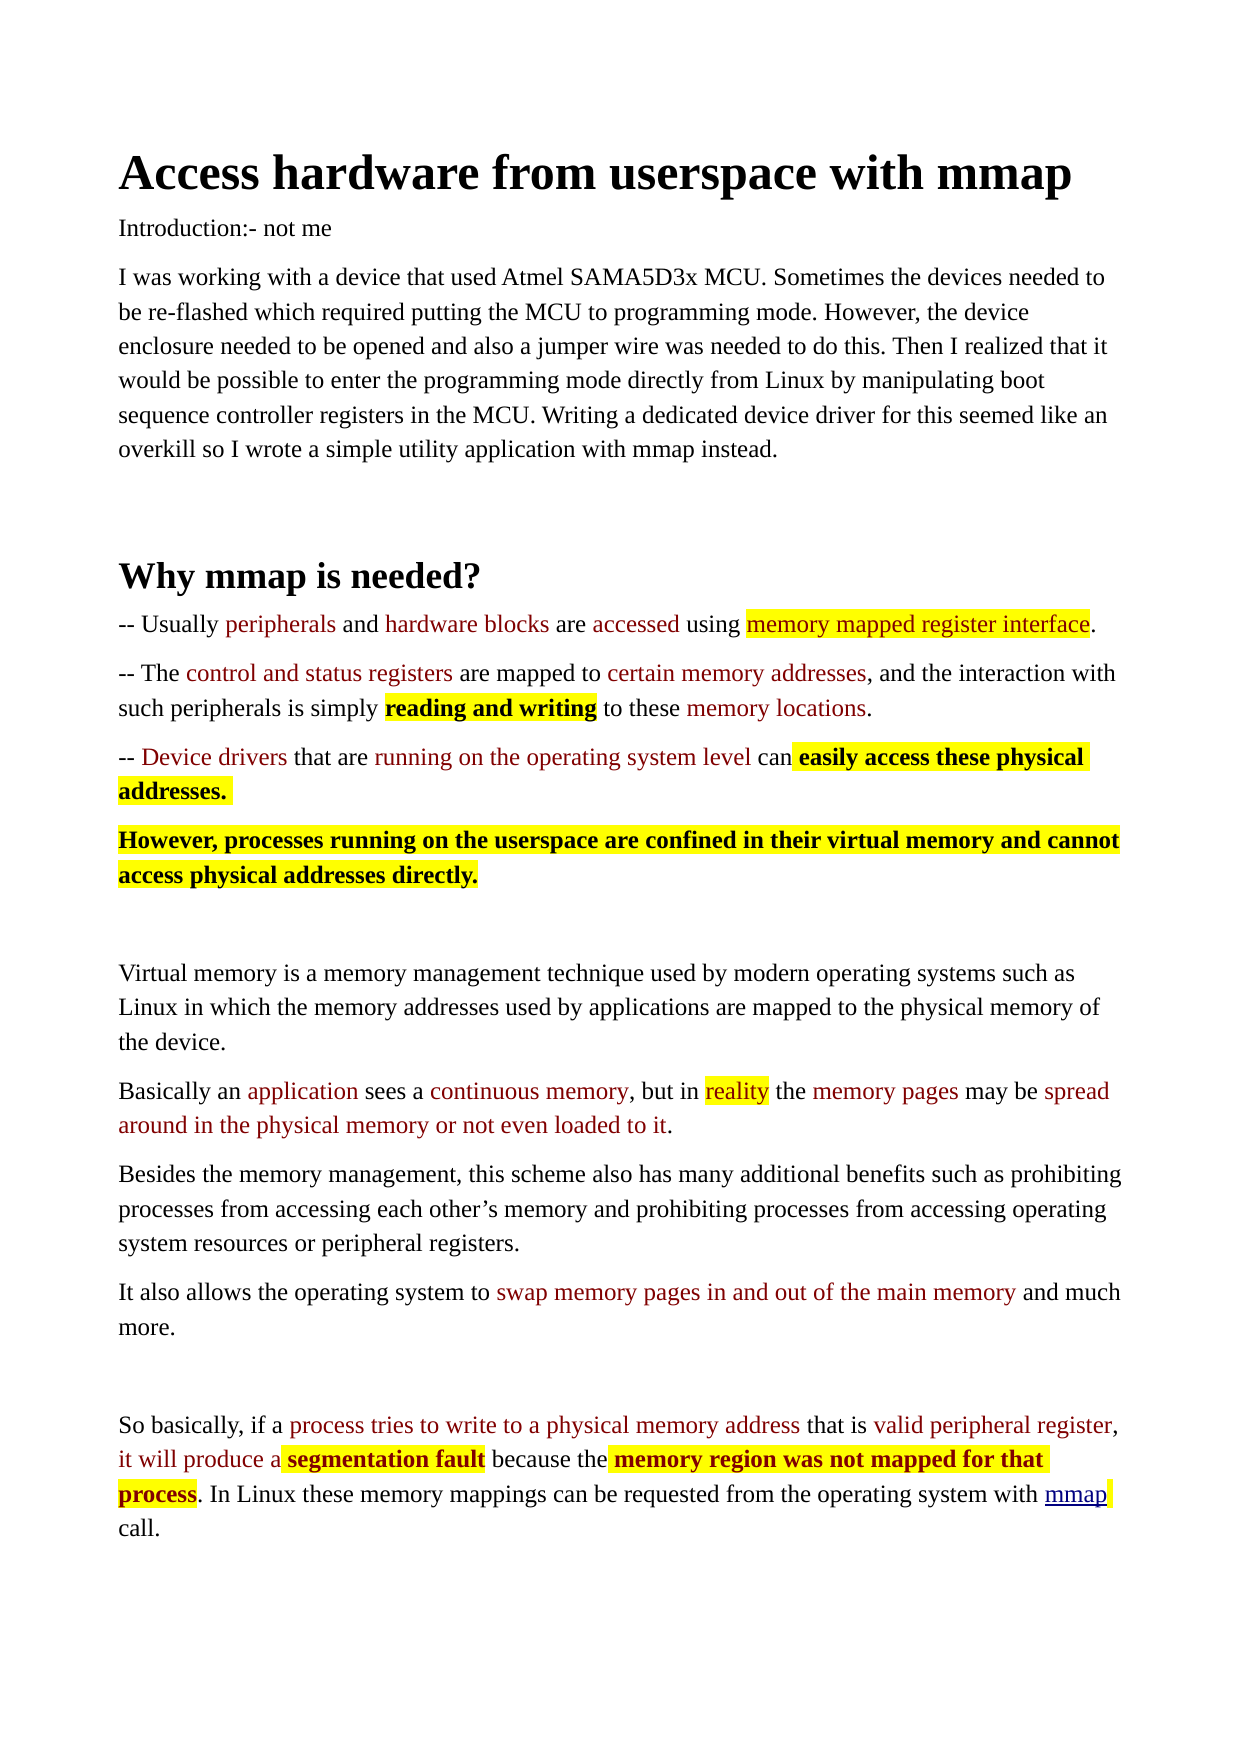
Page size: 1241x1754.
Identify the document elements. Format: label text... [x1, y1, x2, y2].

text I was working with a device that used Atmel SAMA5D3x MCU. Sometimes the devices needed to be re-flashed which required putting the MCU to programming mode. However, the device enclosure needed to be opened and also a jumper wire was needed to do this. Then I realized that it would be possible to enter the programming mode directly from Linux by manipulating boot sequence controller registers in the MCU. Writing a dedicated device driver for this seemed like an overkill so I wrote a simple utility application with mmap instead. [118, 262, 1122, 463]
text Besides the memory management, this scheme also has many additional benefits such as prohibiting processes from accessing each other’s memory and prohibiting processes from accessing operating system resources or peripheral registers. [118, 1159, 1122, 1257]
subtitle Access hardware from userspace with mmap [118, 143, 1122, 201]
text So basically, if a process tries to write to a physical memory address that is valid peripheral register, it will produce a segmentation fault because the memory region was not mapped for that process. In Linux these memory mappings can be requested from the operating system with mmap call. [118, 1410, 1122, 1542]
text Basically an application sees a continuous memory, but in reality the memory pages may be spread around in the physical memory or not even loaded to it. [118, 1076, 1122, 1139]
text -- Device drivers that are running on the operating system level can easily access these physical addresses. [118, 742, 1122, 805]
text -- Usually peripherals and hardware blocks are accessed using memory mapped register interface. [118, 609, 1122, 638]
text Virtual memory is a memory management technique used by modern operating systems such as Linux in which the memory addresses used by applications are mapped to the physical memory of the device. [118, 958, 1122, 1056]
text Introduction:- not me [118, 213, 1122, 242]
text However, processes running on the userspace are confined in their virtual memory and cannot access physical addresses directly. [118, 825, 1122, 888]
text -- The control and status registers are mapped to certain memory addresses, and the interaction with such peripherals is simply reading and writing to these memory locations. [118, 658, 1122, 721]
subtitle Why mmap is needed? [118, 553, 1122, 597]
text It also allows the operating system to swap memory pages in and out of the main memory and much more. [118, 1277, 1122, 1341]
